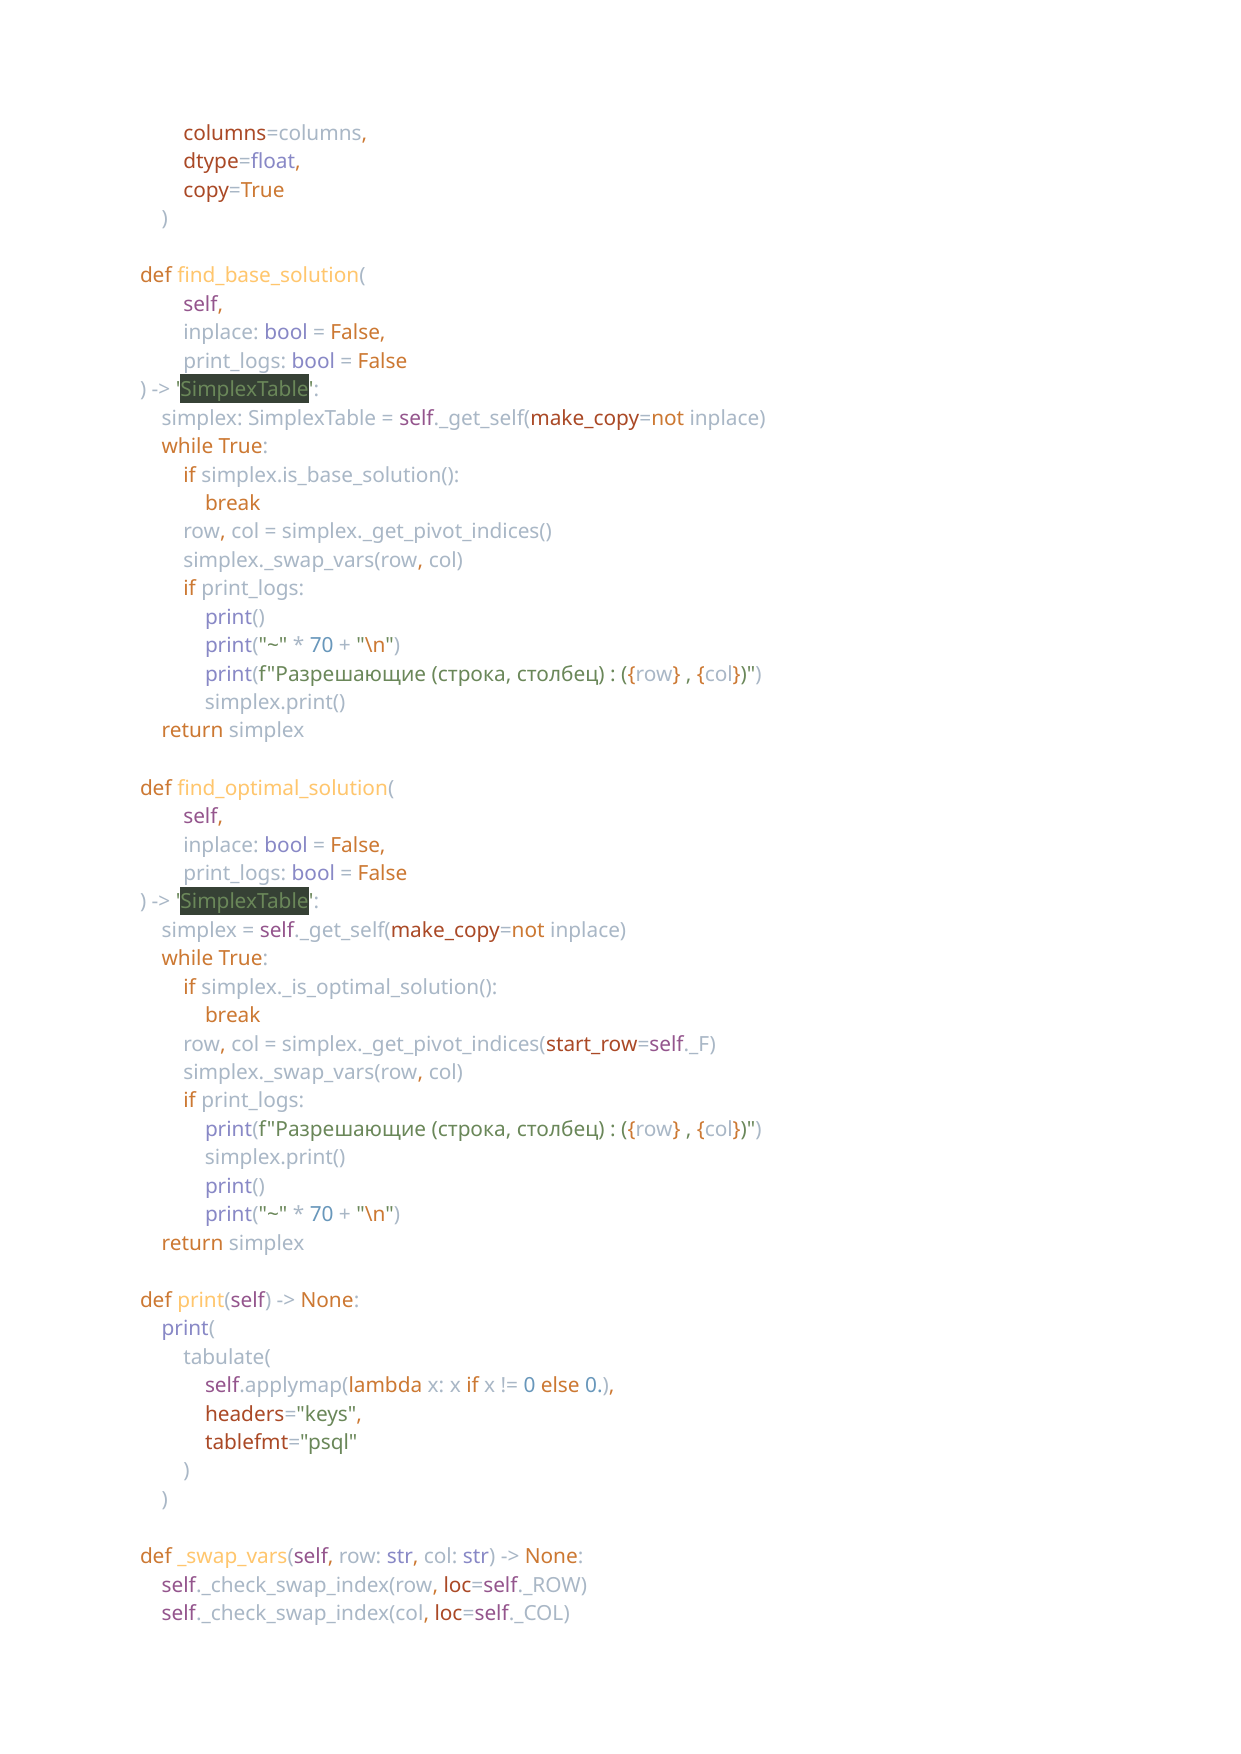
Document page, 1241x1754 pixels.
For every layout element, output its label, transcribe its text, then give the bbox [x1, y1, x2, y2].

text columns=columns, dtype=float, copy=True ) def find_base_solution( self, inplace: bool = False, print_logs: bool = False ) -> 'SimplexTable': simplex: SimplexTable = self._get_self(make_copy=not inplace) while True: if simplex.is_base_solution(): break row, col = simplex._get_pivot_indices() simplex._swap_vars(row, col) if print_logs: print() print("~" * 70 + "\n") print(f"Разрешающие (строка, столбец) : ({row} , {col})") simplex.print() return simplex def find_optimal_solution( self, inplace: bool = False, print_logs: bool = False ) -> 'SimplexTable': simplex = self._get_self(make_copy=not inplace) while True: if simplex._is_optimal_solution(): break row, col = simplex._get_pivot_indices(start_row=self._F) simplex._swap_vars(row, col) if print_logs: print(f"Разрешающие (строка, столбец) : ({row} , {col})") simplex.print() print() print("~" * 70 + "\n") return simplex def print(self) -> None: print( tabulate( self.applymap(lambda x: x if x != 0 else 0.), headers="keys", tablefmt="psql" ) ) def _swap_vars(self, row: str, col: str) -> None: self._check_swap_index(row, loc=self._ROW) self._check_swap_index(col, loc=self._COL) [118, 118, 1122, 1627]
